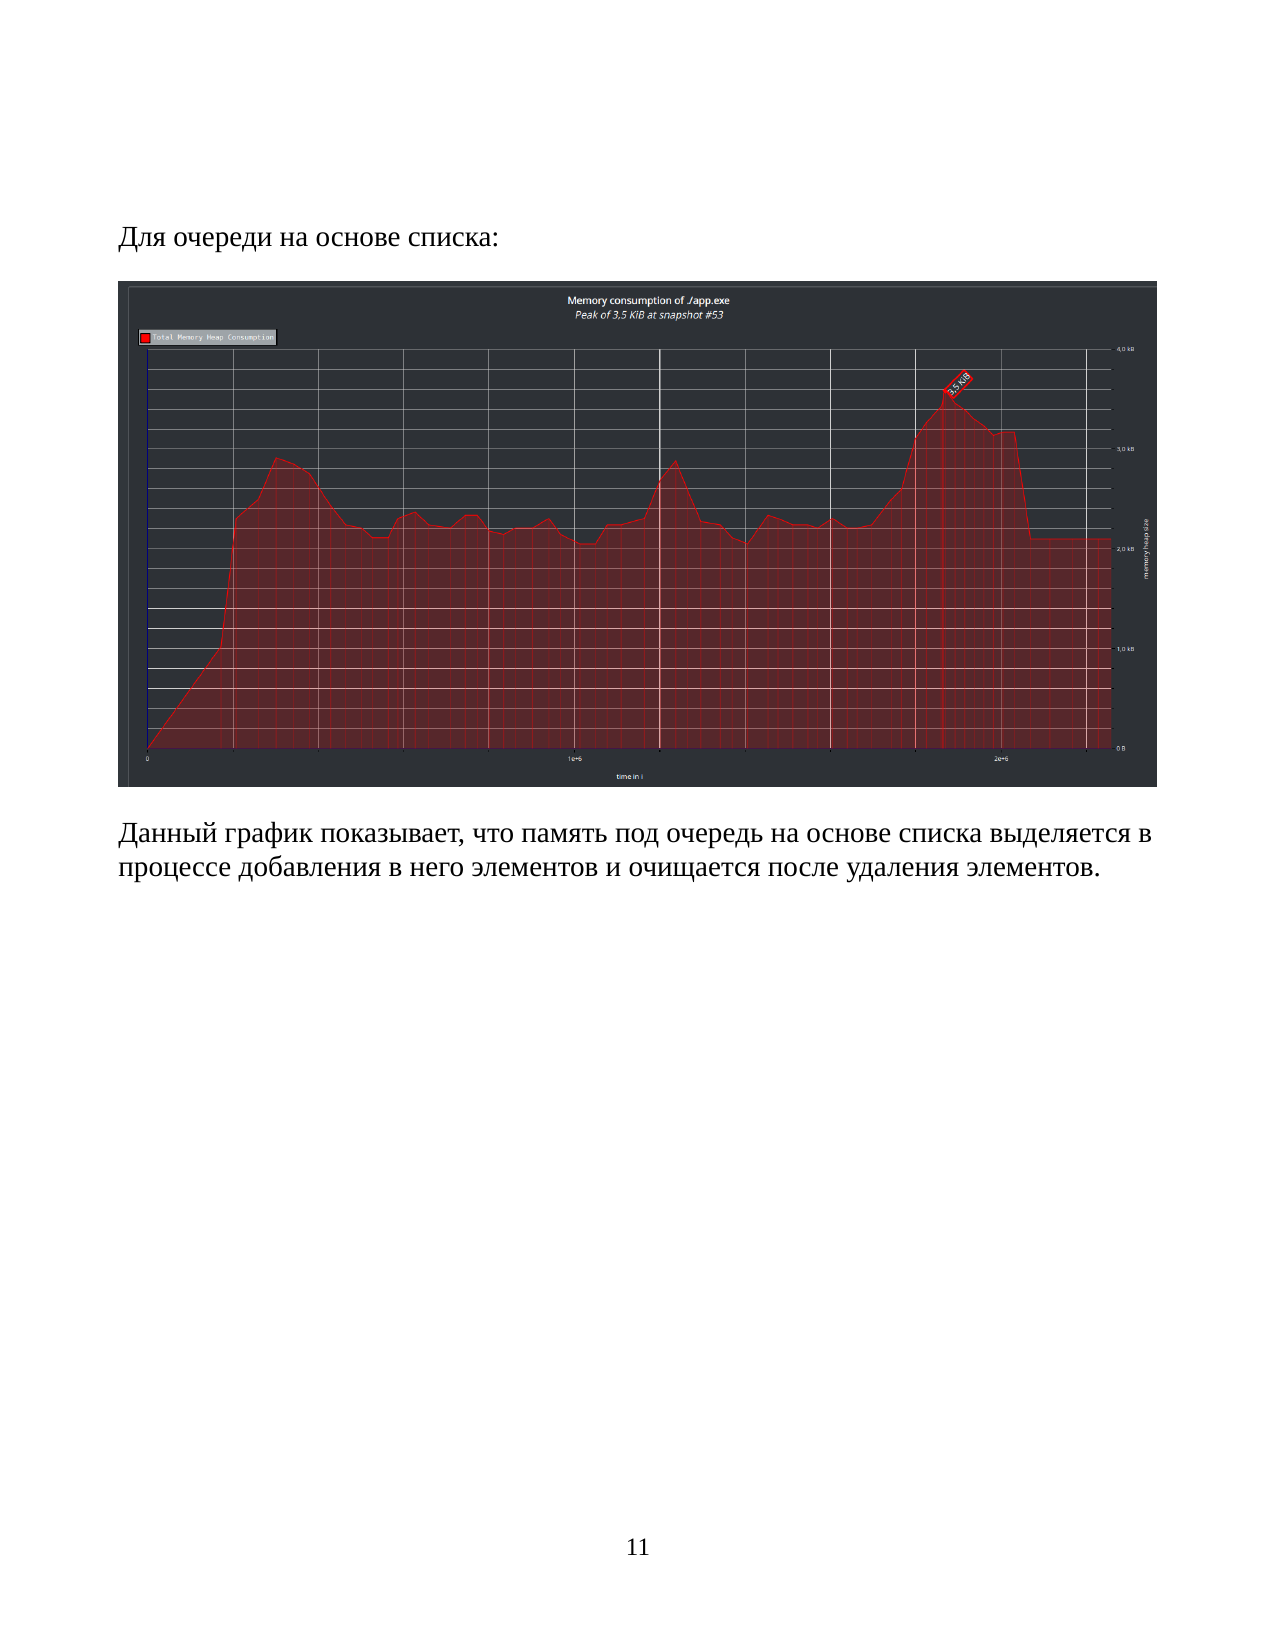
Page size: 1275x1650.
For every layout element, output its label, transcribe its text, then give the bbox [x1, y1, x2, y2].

text Для очереди на основе списка: [118, 219, 1157, 252]
text Данный график показывает, что память под очередь на основе списка выделяется в процессе добавления в него элементов и очищается после удаления элементов. [118, 816, 1157, 883]
picture [118, 281, 1157, 787]
